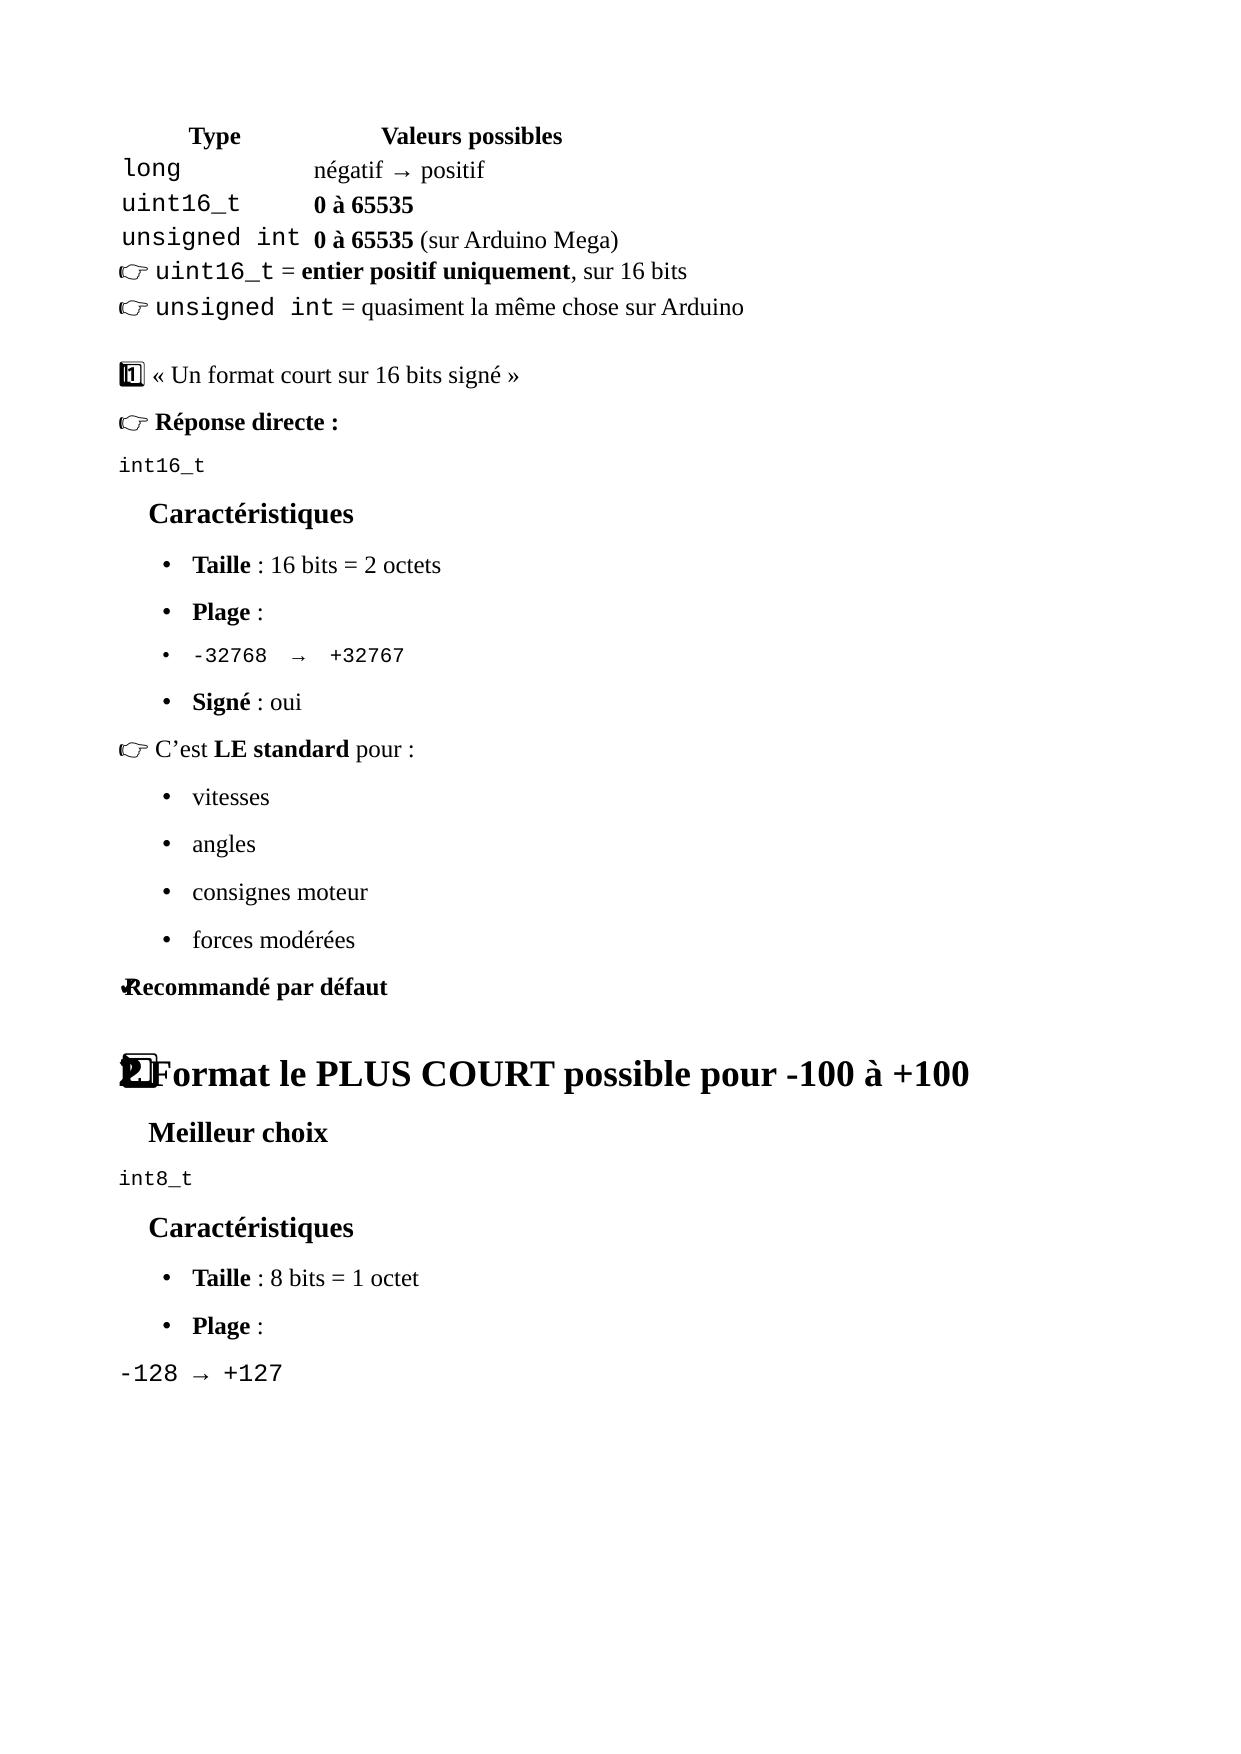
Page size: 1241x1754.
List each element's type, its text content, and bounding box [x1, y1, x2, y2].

text ✔️ Recommandé par défaut [118, 972, 1122, 1001]
list forces modérées [162, 925, 1122, 953]
table_header Valeurs possibles [311, 118, 632, 153]
table_cell unsigned int [118, 222, 311, 256]
list Taille : 16 bits = 2 octets [162, 550, 1122, 578]
table_cell négatif → positif [311, 153, 632, 187]
table_cell uint16_t [118, 187, 311, 222]
subtitle 2️⃣ Format le PLUS COURT possible pour -100 à +100 [118, 1051, 1122, 1094]
table_cell 0 à 65535 (sur Arduino Mega) [311, 222, 632, 256]
table_cell 0 à 65535 [311, 187, 632, 222]
list vitesses [162, 782, 1122, 811]
subtitle 🥇 Meilleur choix [118, 1115, 1122, 1149]
list Taille : 8 bits = 1 octet [162, 1263, 1122, 1292]
text 👉 uint16_t = entier positif uniquement, sur 16 bits 👉 unsigned int = quasiment la même chose sur Arduino 1️⃣ « Un format court sur 16 bits signé » [118, 256, 1122, 388]
list Plage : [162, 597, 1122, 626]
list -32768 → +32767 [162, 645, 1122, 669]
text -128 → +127 [118, 1358, 1122, 1389]
table_header Type [118, 118, 311, 153]
list angles [162, 829, 1122, 858]
list consignes moteur [162, 877, 1122, 906]
text int16_t [118, 455, 1122, 478]
list Plage : [162, 1311, 1122, 1339]
subtitle 📌 Caractéristiques [118, 1210, 1122, 1244]
text int8_t [118, 1168, 1122, 1192]
list Signé : oui [162, 687, 1122, 716]
text 👉 C’est LE standard pour : [118, 734, 1122, 763]
subtitle 📌 Caractéristiques [118, 497, 1122, 530]
table_cell long [118, 153, 311, 187]
text 👉 Réponse directe : [118, 407, 1122, 436]
